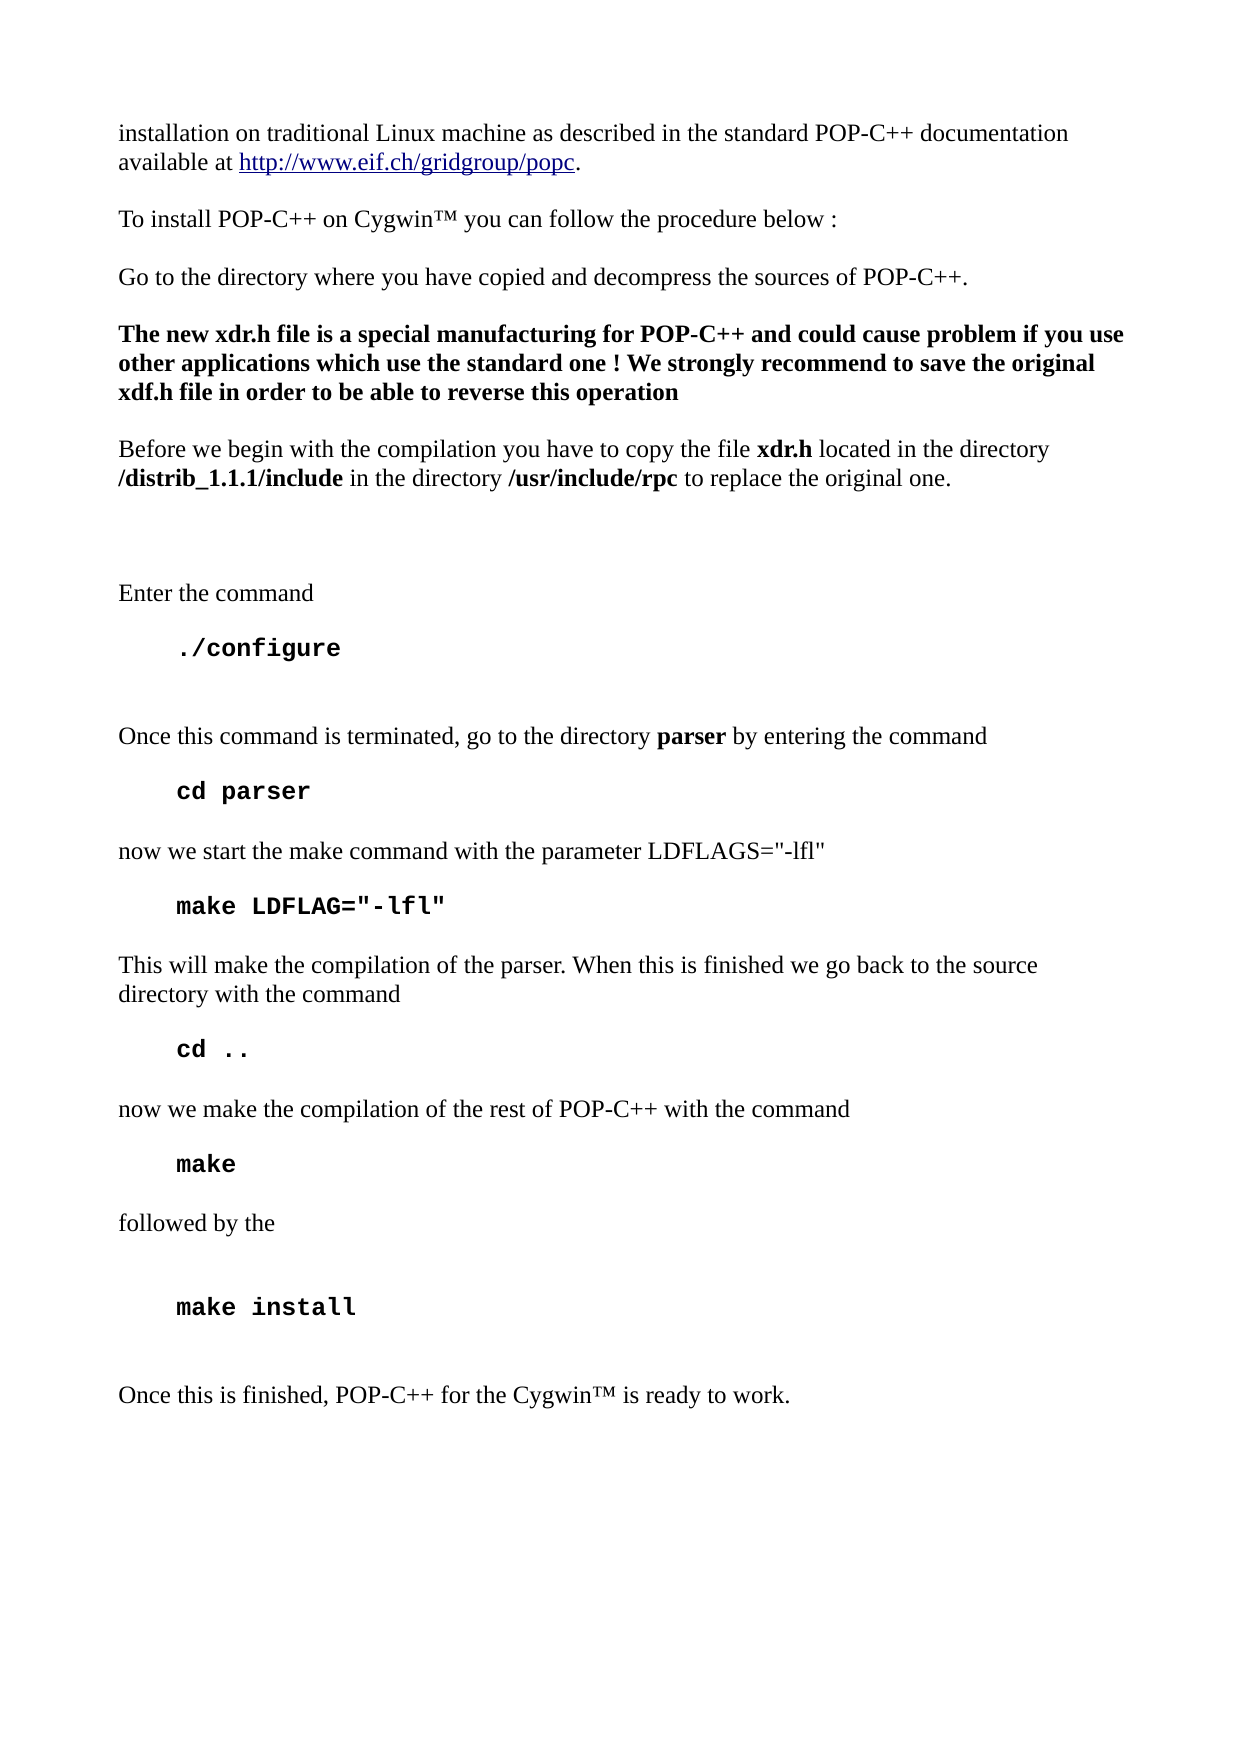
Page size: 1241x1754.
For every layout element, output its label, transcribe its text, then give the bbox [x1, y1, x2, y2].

text Go to the directory where you have copied and decompress the sources of POP-C++. [118, 262, 1134, 291]
text To install POP-C++ on Cygwin™ you can follow the procedure below : [118, 204, 1134, 233]
text ./configure [176, 636, 1134, 664]
text Once this is finished, POP-C++ for the Cygwin™ is ready to work. [118, 1381, 1134, 1409]
text Once this command is terminated, go to the directory parser by entering the command [118, 721, 1134, 750]
text now we start the make command with the parameter LDFLAGS="-lfl" [118, 836, 1134, 865]
text make [176, 1151, 1134, 1180]
text Before we begin with the compilation you have to copy the file xdr.h located in the directory /distrib_1.1.1/include in the directory /usr/include/rpc to replace the original one. [118, 434, 1134, 492]
text installation on traditional Linux machine as described in the standard POP-C++ documentation available at http://www.eif.ch/gridgroup/popc. [118, 118, 1134, 176]
text make install [176, 1295, 1134, 1323]
text The new xdr.h file is a special manufacturing for POP-C++ and could cause problem if you use other applications which use the standard one ! We strongly recommend to save the original xdf.h file in order to be able to reverse this operation [118, 319, 1134, 406]
text cd parser [176, 779, 1134, 807]
text followed by the [118, 1208, 1134, 1237]
text This will make the compilation of the parser. When this is finished we go back to the source directory with the command [118, 951, 1134, 1008]
text make LDFLAG="-lfl" [176, 893, 1134, 922]
text now we make the compilation of the rest of POP-C++ with the command [118, 1094, 1134, 1123]
text cd .. [176, 1037, 1134, 1065]
text Enter the command [118, 578, 1134, 607]
